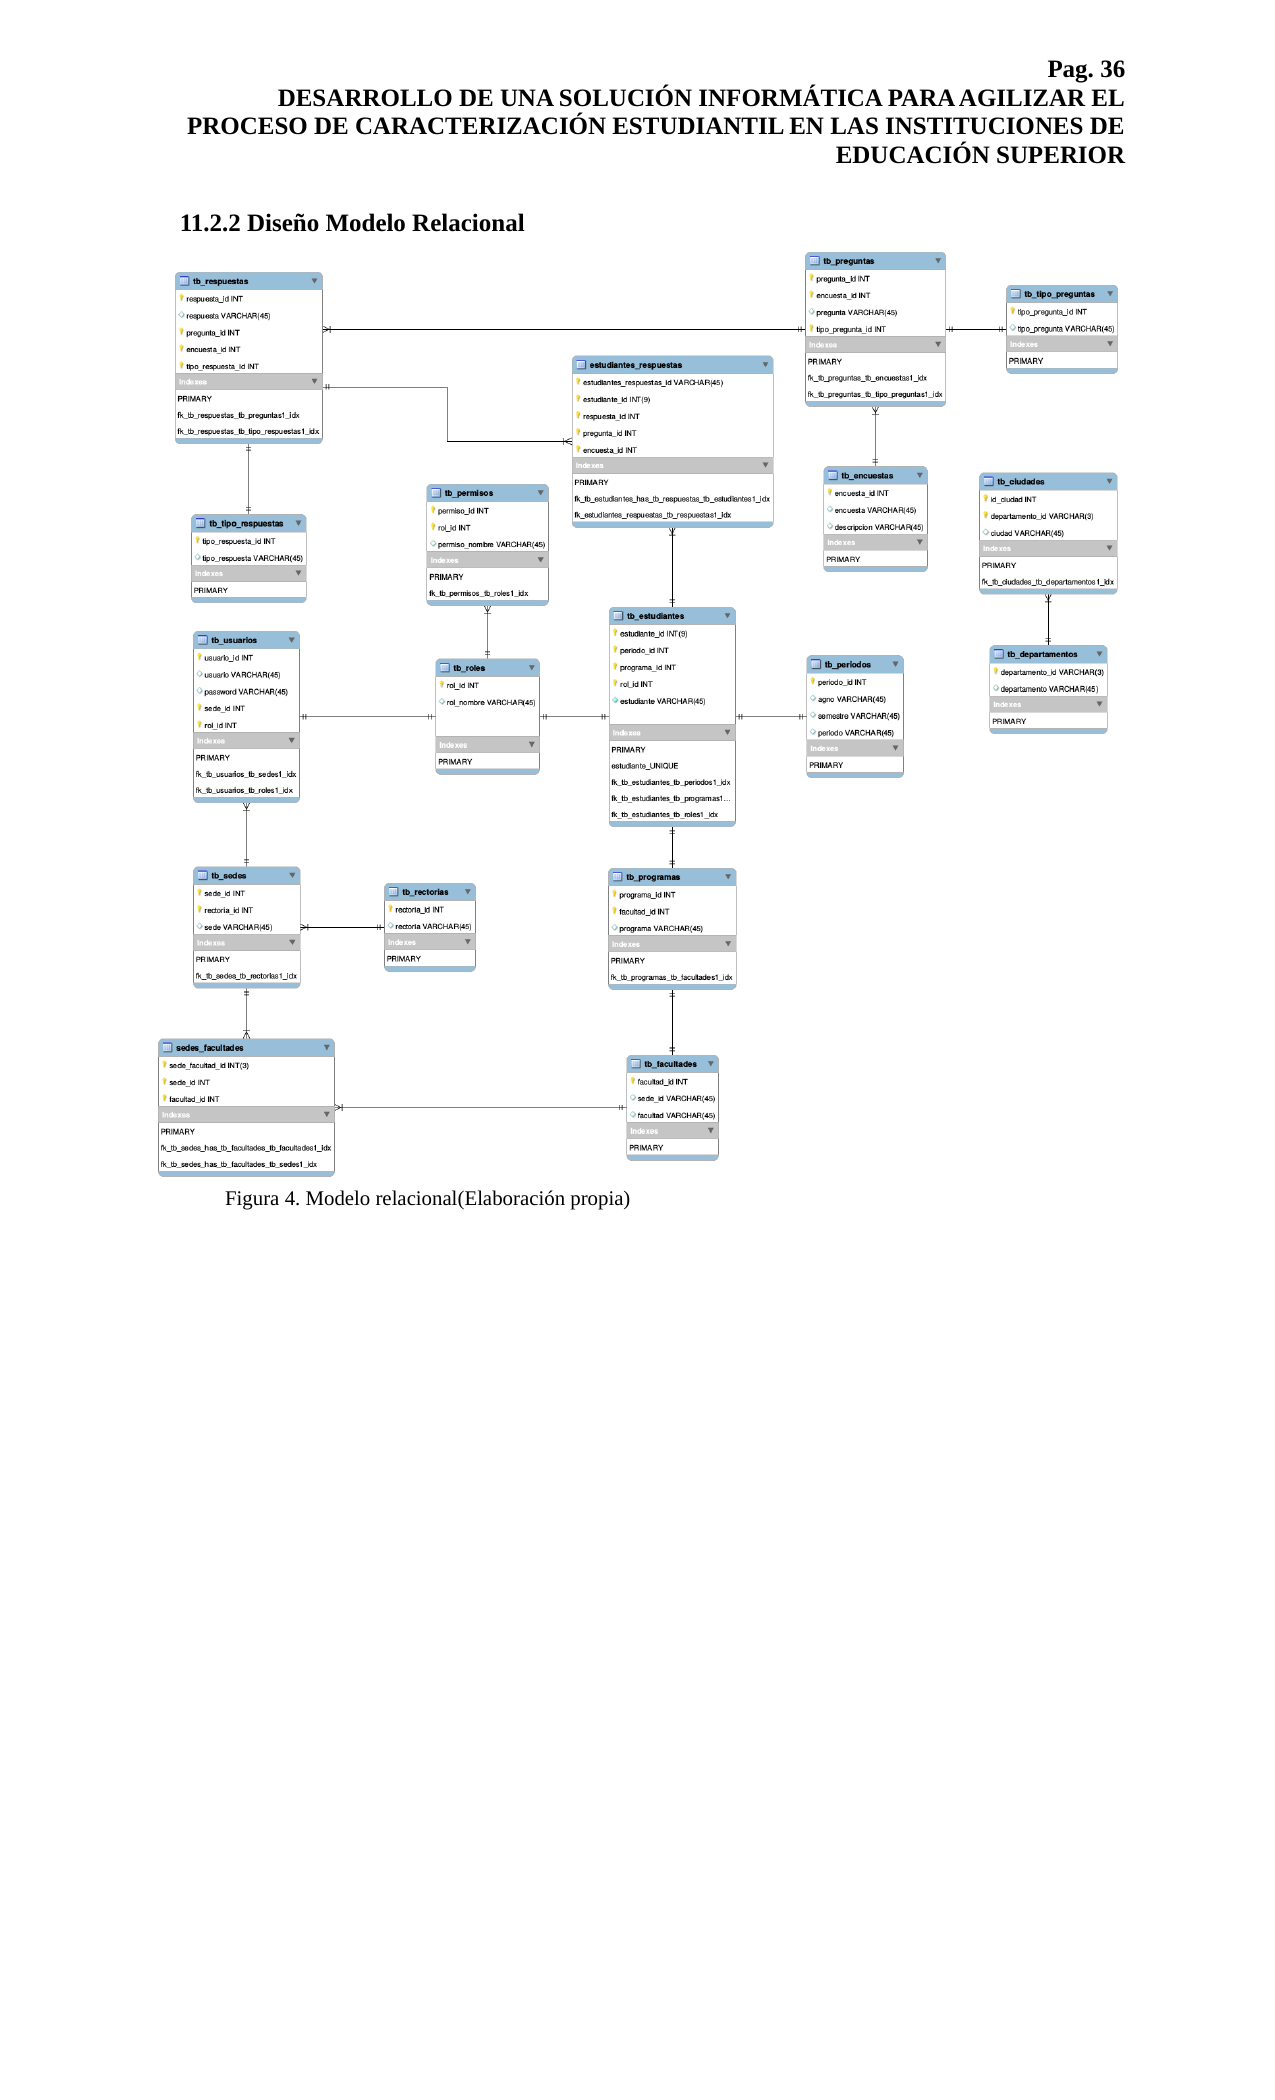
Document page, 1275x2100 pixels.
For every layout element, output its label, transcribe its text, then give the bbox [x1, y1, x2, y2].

picture [151, 248, 1124, 1186]
subtitle 11.2.2 Diseño Modelo Relacional [150, 208, 1125, 237]
text Figura 4. Modelo relacional(Elaboración propia) [150, 1185, 1125, 1209]
